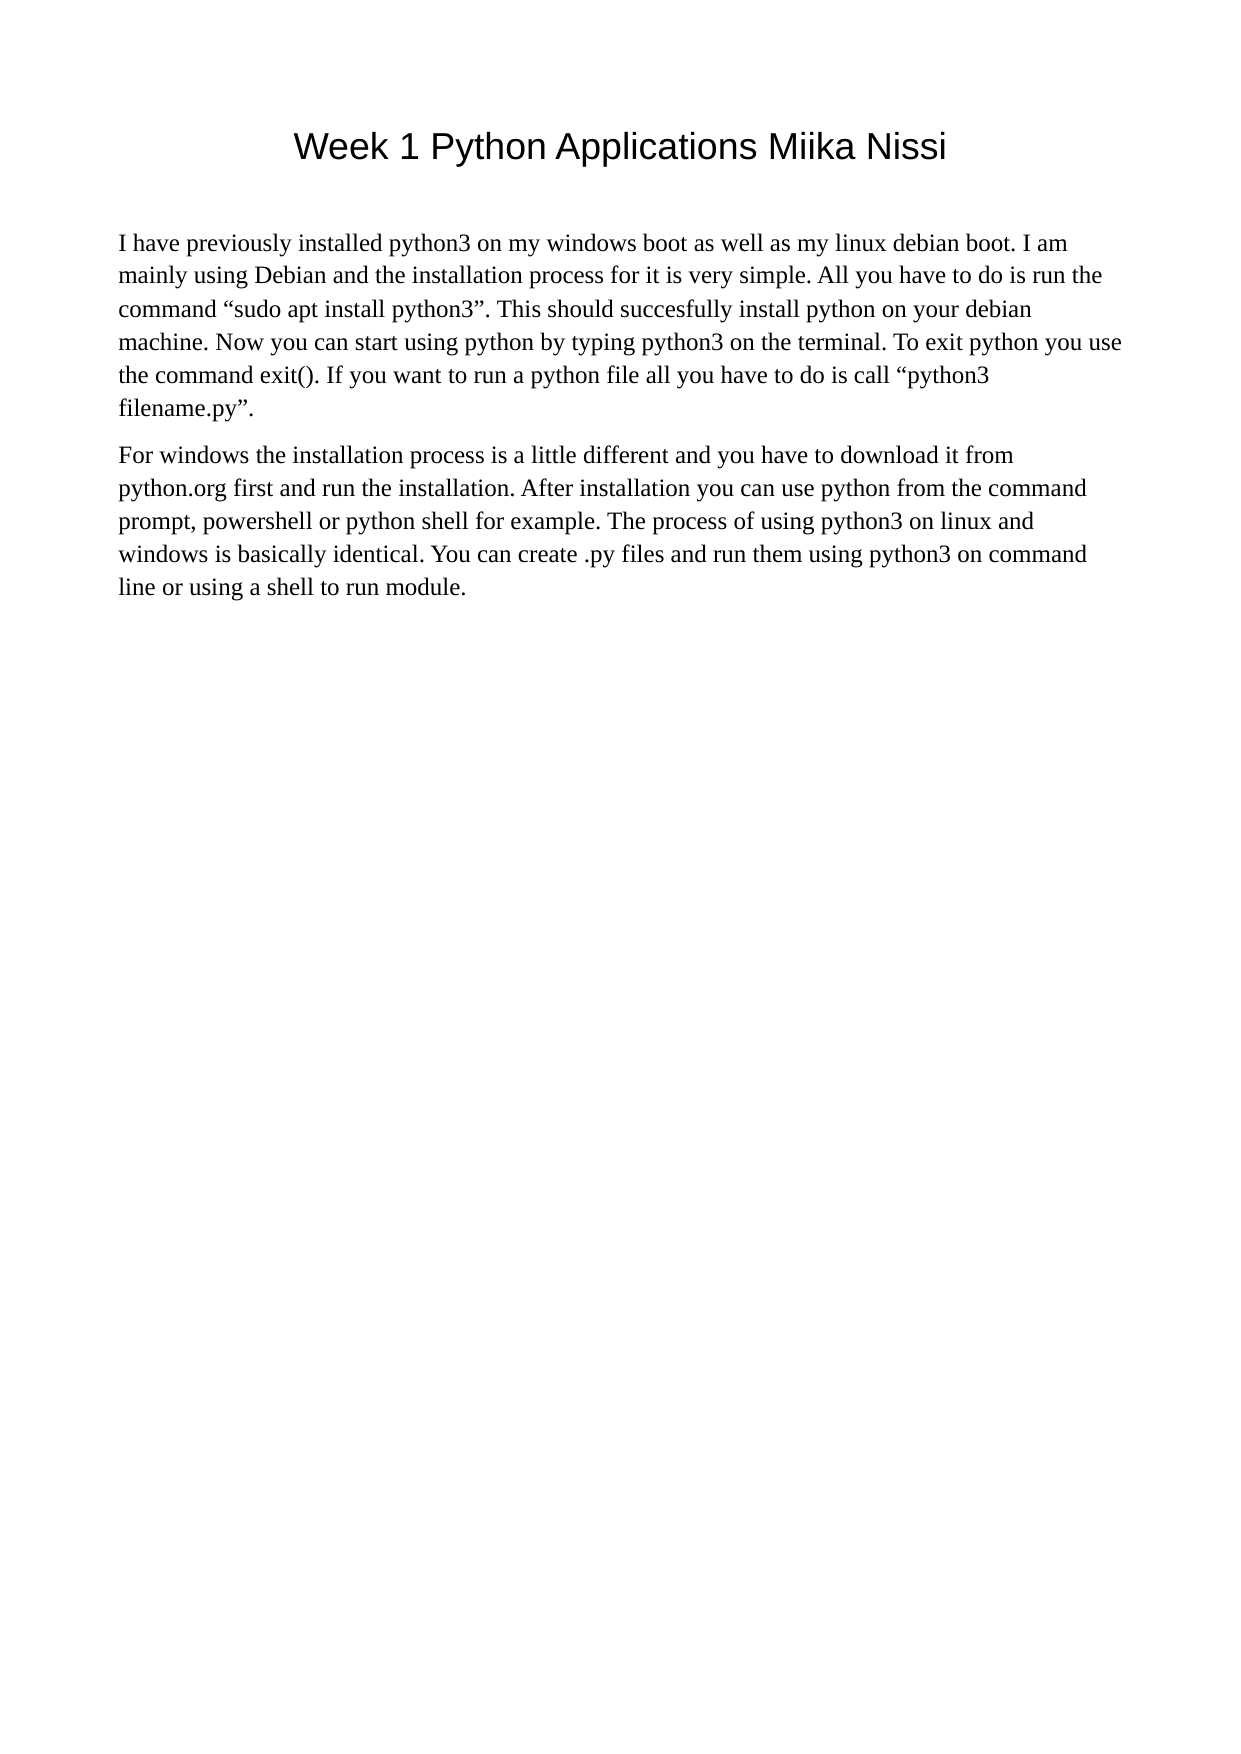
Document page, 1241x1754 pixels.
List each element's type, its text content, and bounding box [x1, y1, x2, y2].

text I have previously installed python3 on my windows boot as well as my linux debian boot. I am mainly using Debian and the installation process for it is very simple. All you have to do is run the command “sudo apt install python3”. This should succesfully install python on your debian machine. Now you can start using python by typing python3 on the terminal. To exit python you use the command exit(). If you want to run a python file all you have to do is call “python3 filename.py”. [118, 228, 1122, 421]
text For windows the installation process is a little different and you have to download it from python.org first and run the installation. After installation you can use python from the command prompt, powershell or python shell for example. The process of using python3 on linux and windows is basically identical. You can create .py files and run them using python3 on command line or using a shell to run module. [118, 440, 1122, 601]
subtitle Week 1 Python Applications Miika Nissi [118, 124, 1122, 167]
